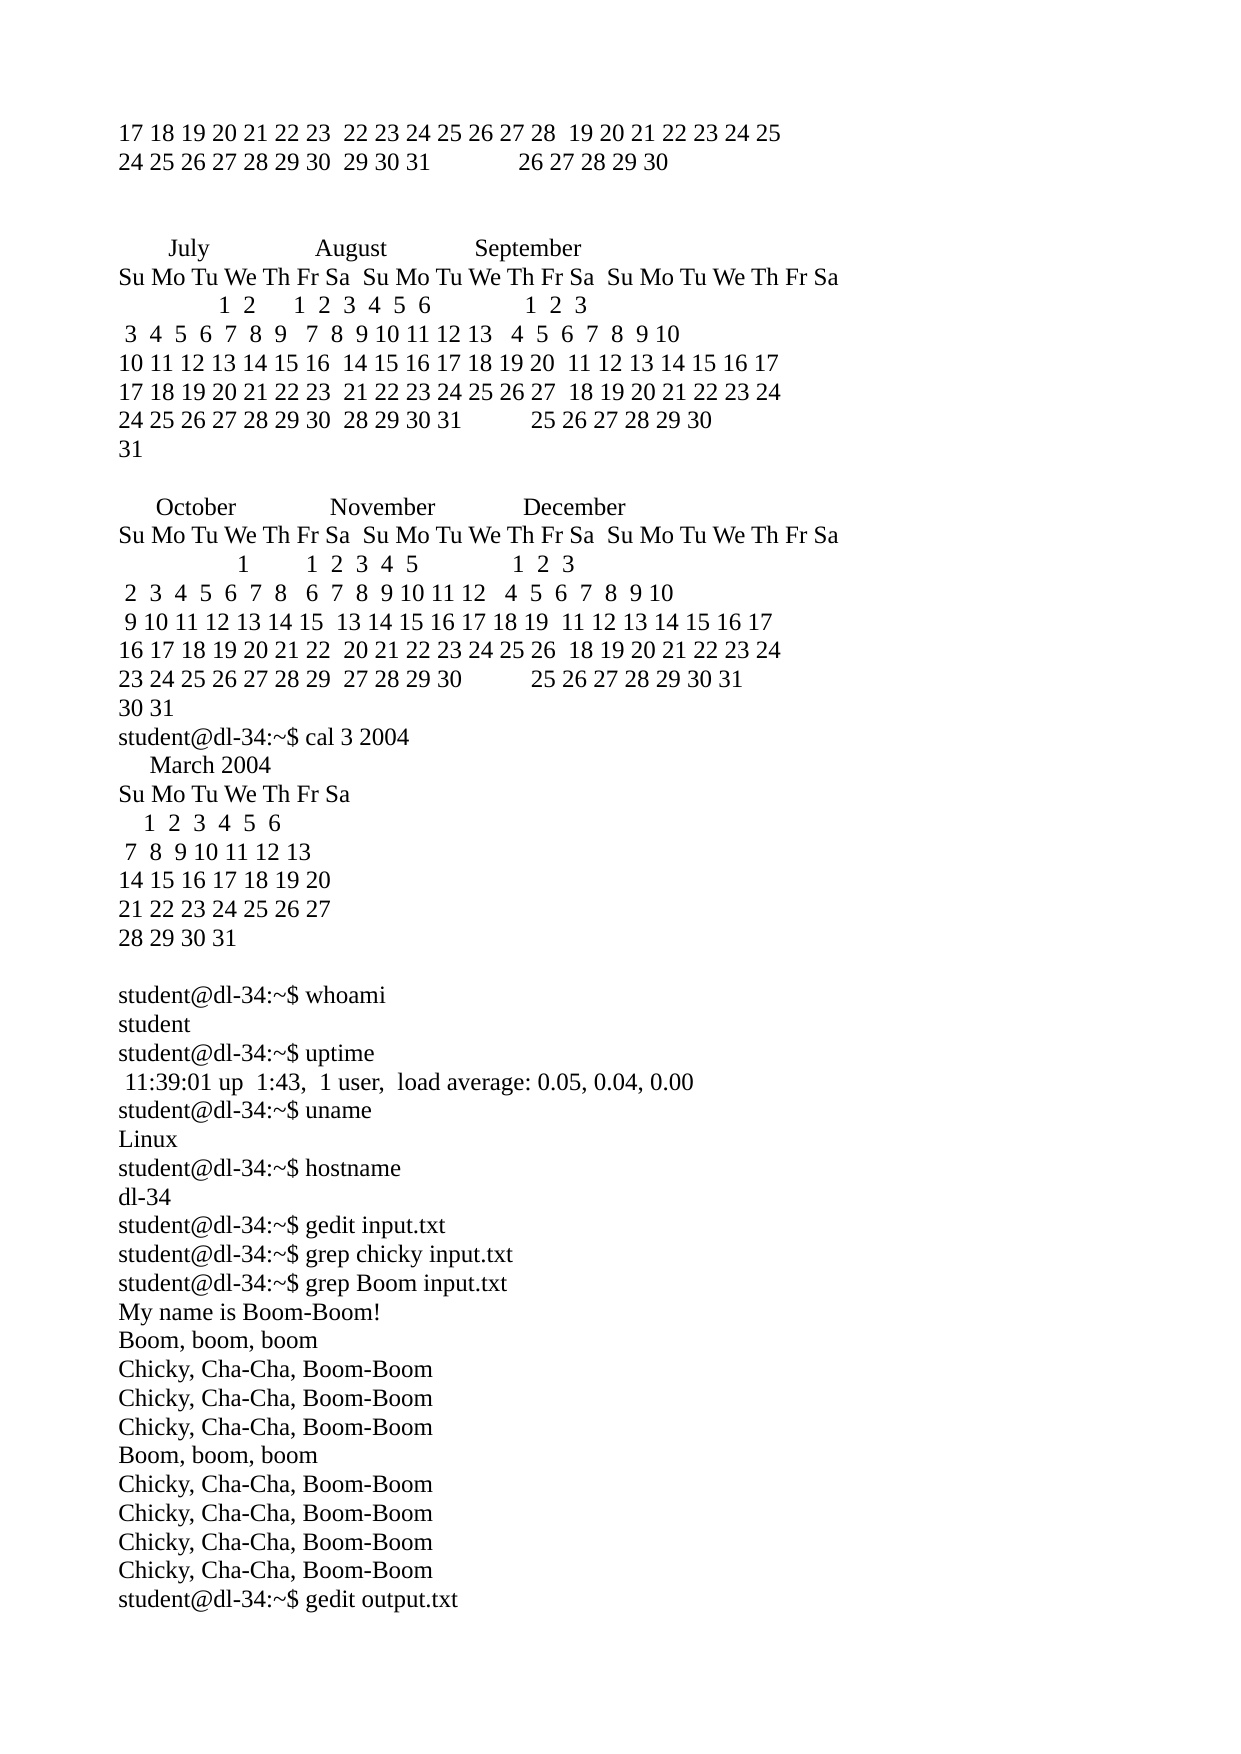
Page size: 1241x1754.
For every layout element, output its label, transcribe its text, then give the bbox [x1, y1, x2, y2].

text July August September [118, 233, 1122, 262]
text 2 3 4 5 6 7 8 6 7 8 9 10 11 12 4 5 6 7 8 9 10 [118, 578, 1122, 607]
text 24 25 26 27 28 29 30 29 30 31 26 27 28 29 30 [118, 147, 1122, 176]
text Chicky, Cha-Cha, Boom-Boom [118, 1527, 1122, 1556]
text 10 11 12 13 14 15 16 14 15 16 17 18 19 20 11 12 13 14 15 16 17 [118, 348, 1122, 377]
text 17 18 19 20 21 22 23 21 22 23 24 25 26 27 18 19 20 21 22 23 24 [118, 377, 1122, 406]
text October November December [118, 492, 1122, 521]
text Chicky, Cha-Cha, Boom-Boom [118, 1383, 1122, 1412]
text 30 31 [118, 693, 1122, 722]
text student@dl-34:~$ uname [118, 1096, 1122, 1124]
text 24 25 26 27 28 29 30 28 29 30 31 25 26 27 28 29 30 [118, 406, 1122, 434]
text Chicky, Cha-Cha, Boom-Boom [118, 1354, 1122, 1383]
text student@dl-34:~$ gedit output.txt [118, 1584, 1122, 1613]
text 17 18 19 20 21 22 23 22 23 24 25 26 27 28 19 20 21 22 23 24 25 [118, 118, 1122, 147]
text Chicky, Cha-Cha, Boom-Boom [118, 1412, 1122, 1441]
text student@dl-34:~$ uptime [118, 1038, 1122, 1067]
text Boom, boom, boom [118, 1441, 1122, 1469]
text Su Mo Tu We Th Fr Sa Su Mo Tu We Th Fr Sa Su Mo Tu We Th Fr Sa [118, 521, 1122, 549]
text 1 2 3 4 5 6 [118, 808, 1122, 837]
text student@dl-34:~$ cal 3 2004 [118, 722, 1122, 751]
text dl-34 [118, 1182, 1122, 1211]
text Boom, boom, boom [118, 1326, 1122, 1354]
text Chicky, Cha-Cha, Boom-Boom [118, 1469, 1122, 1498]
text 7 8 9 10 11 12 13 [118, 837, 1122, 866]
text 11:39:01 up 1:43, 1 user, load average: 0.05, 0.04, 0.00 [118, 1067, 1122, 1096]
text Chicky, Cha-Cha, Boom-Boom [118, 1498, 1122, 1527]
text 21 22 23 24 25 26 27 [118, 894, 1122, 923]
text 1 2 1 2 3 4 5 6 1 2 3 [118, 291, 1122, 319]
text 28 29 30 31 [118, 923, 1122, 952]
text 14 15 16 17 18 19 20 [118, 866, 1122, 894]
text 9 10 11 12 13 14 15 13 14 15 16 17 18 19 11 12 13 14 15 16 17 [118, 607, 1122, 636]
text 16 17 18 19 20 21 22 20 21 22 23 24 25 26 18 19 20 21 22 23 24 [118, 636, 1122, 664]
text student@dl-34:~$ grep Boom input.txt [118, 1268, 1122, 1297]
text Linux [118, 1124, 1122, 1153]
text 3 4 5 6 7 8 9 7 8 9 10 11 12 13 4 5 6 7 8 9 10 [118, 319, 1122, 348]
text Chicky, Cha-Cha, Boom-Boom [118, 1556, 1122, 1584]
text My name is Boom-Boom! [118, 1297, 1122, 1326]
text student@dl-34:~$ hostname [118, 1153, 1122, 1182]
text March 2004 [118, 751, 1122, 779]
text student@dl-34:~$ grep chicky input.txt [118, 1239, 1122, 1268]
text 23 24 25 26 27 28 29 27 28 29 30 25 26 27 28 29 30 31 [118, 664, 1122, 693]
text Su Mo Tu We Th Fr Sa [118, 779, 1122, 808]
text student@dl-34:~$ whoami [118, 981, 1122, 1009]
text Su Mo Tu We Th Fr Sa Su Mo Tu We Th Fr Sa Su Mo Tu We Th Fr Sa [118, 262, 1122, 291]
text student [118, 1009, 1122, 1038]
text 1 1 2 3 4 5 1 2 3 [118, 549, 1122, 578]
text 31 [118, 434, 1122, 463]
text student@dl-34:~$ gedit input.txt [118, 1211, 1122, 1239]
